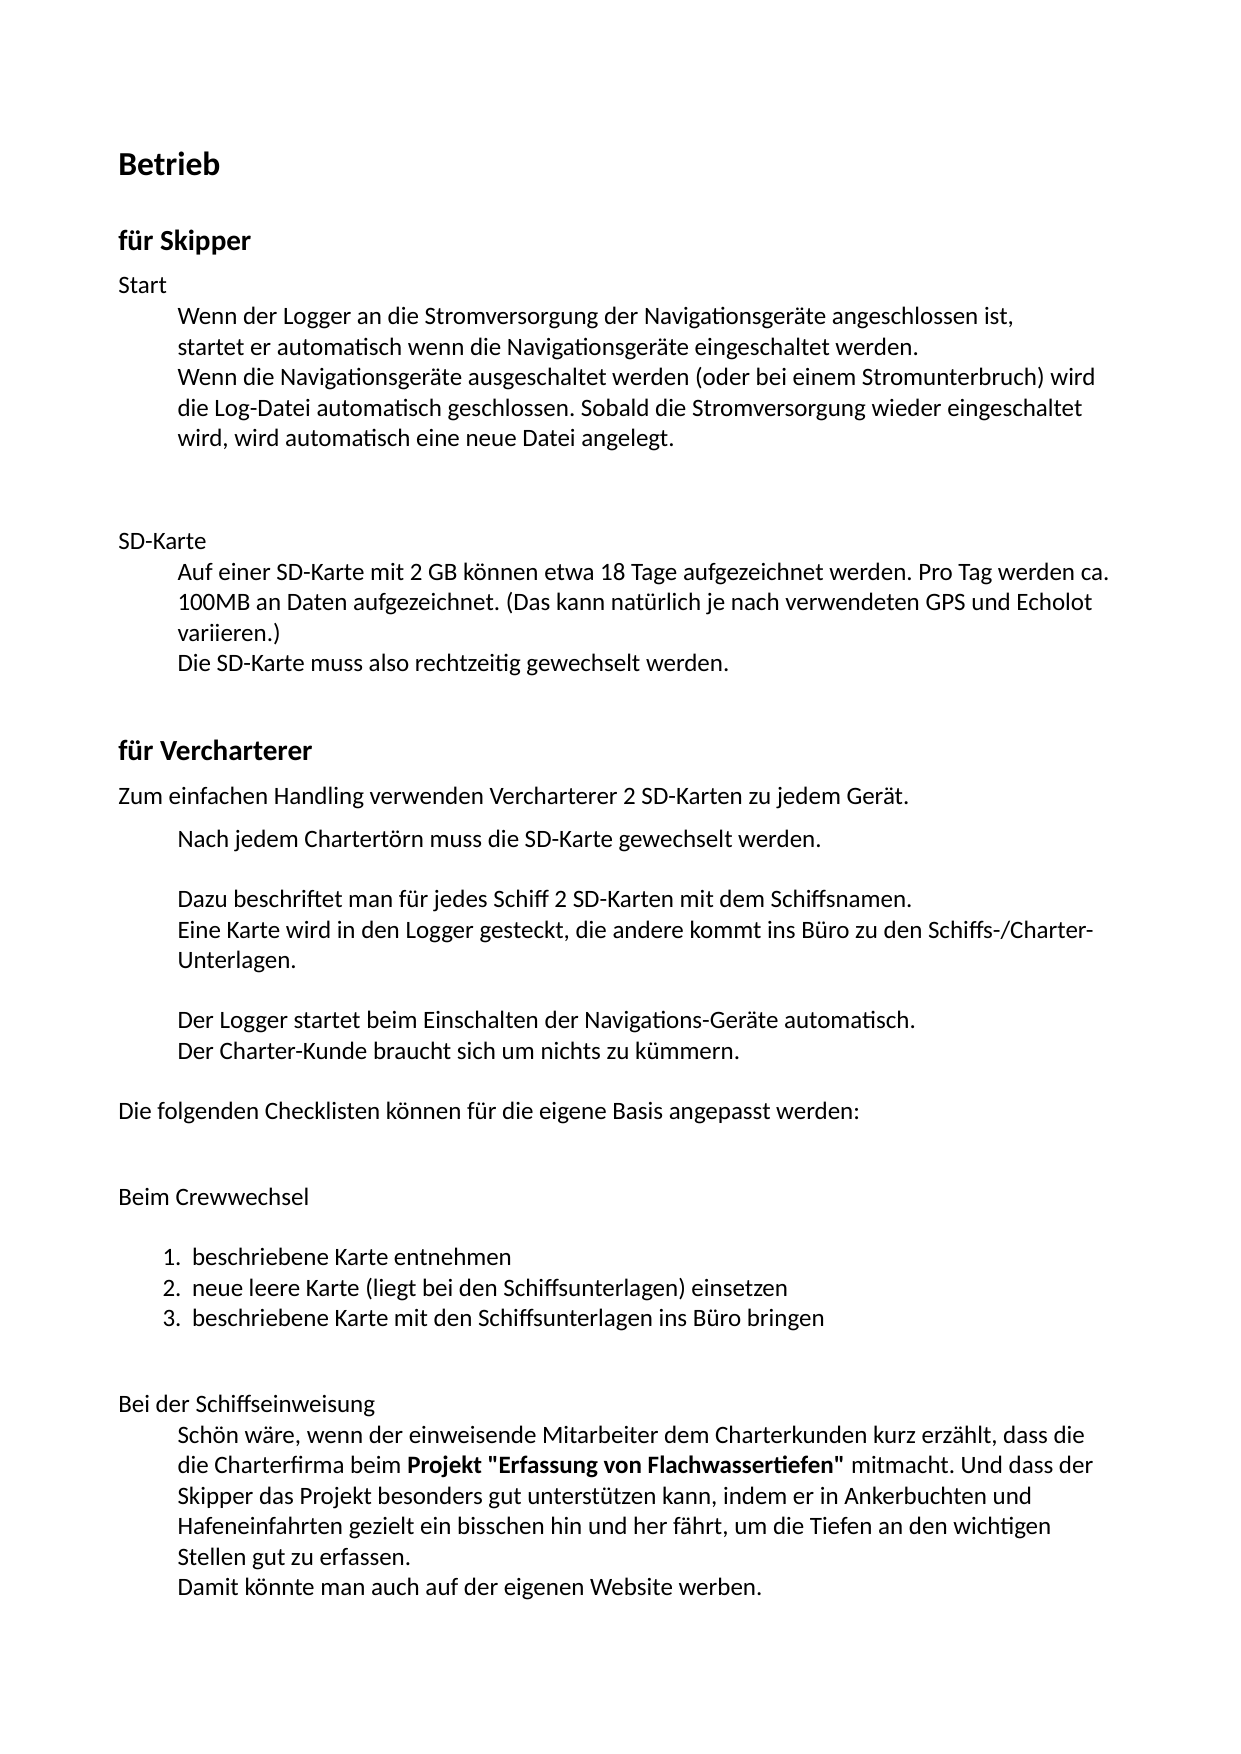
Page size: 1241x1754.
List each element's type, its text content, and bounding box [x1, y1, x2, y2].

list Die SD-Karte muss also rechtzeitig gewechselt werden. [177, 647, 1122, 678]
list beschriebene Karte mit den Schiffsunterlagen ins Büro bringen [162, 1302, 1122, 1333]
list neue leere Karte (liegt bei den Schiffsunterlagen) einsetzen [162, 1272, 1122, 1302]
list Wenn der Logger an die Stromversorgung der Navigationsgeräte angeschlossen ist, startet er automatisch wenn die Navigationsgeräte eingeschaltet werden. Wenn die Navigationsgeräte ausgeschaltet werden (oder bei einem Stromunterbruch) wird die Log-Datei automatisch geschlossen. Sobald die Stromversorgung wieder eingeschaltet wird, wird automatisch eine neue Datei angelegt. [177, 300, 1122, 453]
list Nach jedem Chartertörn muss die SD-Karte gewechselt werden. [177, 823, 1122, 854]
subtitle SD-Karte [118, 525, 1122, 556]
subtitle Bei der Schiffseinweisung [118, 1388, 1122, 1419]
list Dazu beschriftet man für jedes Schiff 2 SD-Karten mit dem Schiffsnamen. Eine Karte wird in den Logger gesteckt, die andere kommt ins Büro zu den Schiffs-/Charter-Unterlagen. [177, 883, 1122, 975]
text Zum einfachen Handling verwenden Vercharterer 2 SD-Karten zu jedem Gerät. [118, 781, 1122, 811]
list Auf einer SD-Karte mit 2 GB können etwa 18 Tage aufgezeichnet werden. Pro Tag werden ca. 100MB an Daten aufgezeichnet. (Das kann natürlich je nach verwendeten GPS und Echolot variieren.) [177, 556, 1122, 647]
subtitle Beim Crewwechsel [118, 1181, 1122, 1212]
list Damit könnte man auch auf der eigenen Website werben. [177, 1571, 1122, 1602]
text Die folgenden Checklisten können für die eigene Basis angepasst werden: [118, 1095, 1122, 1126]
subtitle für Skipper [118, 222, 1122, 257]
subtitle Betrieb [118, 143, 1122, 184]
subtitle Start [118, 270, 1122, 300]
list beschriebene Karte entnehmen [162, 1241, 1122, 1272]
list Schön wäre, wenn der einweisende Mitarbeiter dem Charterkunden kurz erzählt, dass die die Charterfirma beim Projekt "Erfassung von Flachwassertiefen" mitmacht. Und dass der Skipper das Projekt besonders gut unterstützen kann, indem er in Ankerbuchten und Hafeneinfahrten gezielt ein bisschen hin und her fährt, um die Tiefen an den wichtigen Stellen gut zu erfassen. [177, 1419, 1122, 1571]
subtitle für Vercharterer [118, 732, 1122, 768]
list Der Logger startet beim Einschalten der Navigations-Geräte automatisch. Der Charter-Kunde braucht sich um nichts zu kümmern. [177, 1004, 1122, 1066]
